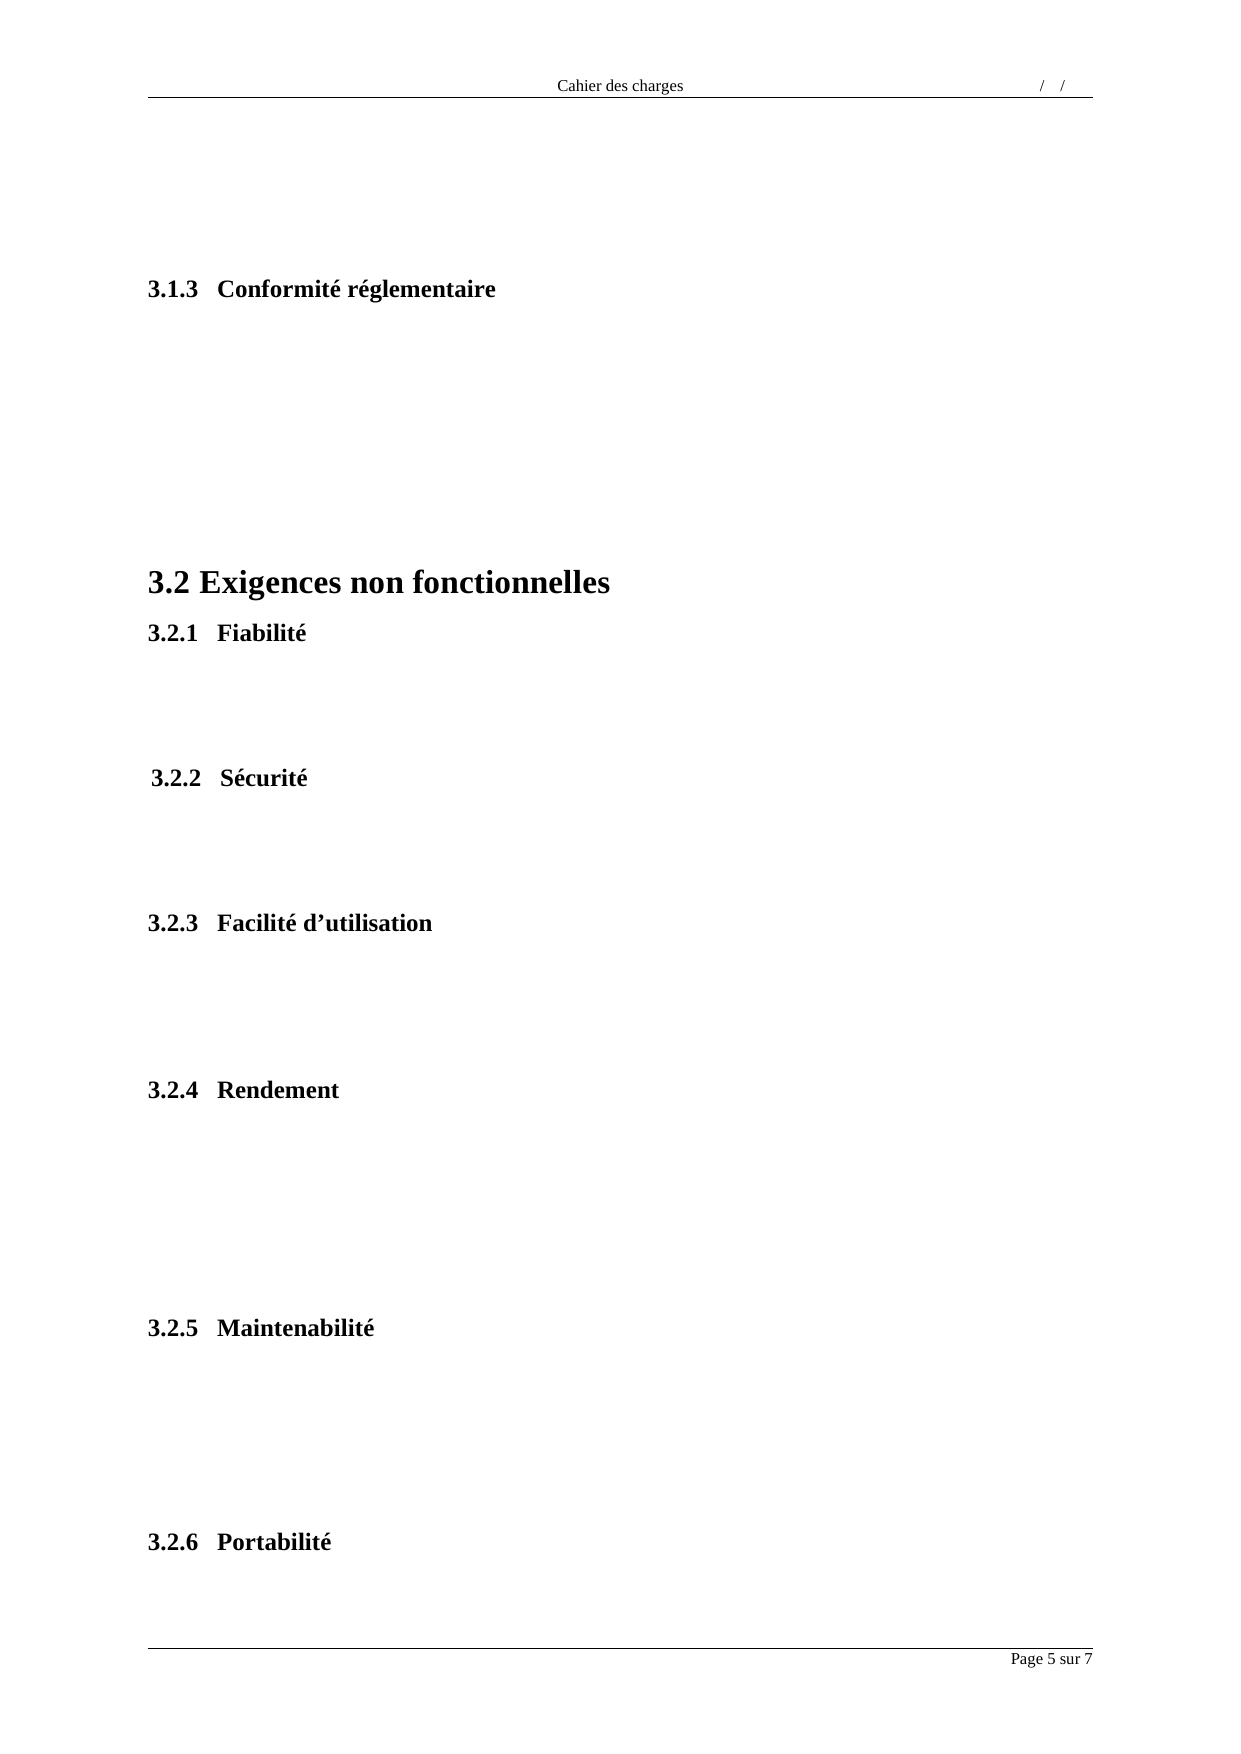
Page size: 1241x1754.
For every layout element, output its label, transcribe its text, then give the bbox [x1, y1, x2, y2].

subtitle Maintenabilité [148, 1313, 1093, 1341]
subtitle Portabilité [148, 1527, 1093, 1555]
subtitle Rendement [148, 1076, 1093, 1104]
subtitle Conformité réglementaire [148, 274, 1093, 303]
subtitle Exigences non fonctionnelles [148, 563, 1093, 600]
subtitle Sécurité [151, 764, 1093, 792]
subtitle Facilité d’utilisation [148, 908, 1093, 937]
subtitle Fiabilité [148, 619, 1093, 647]
